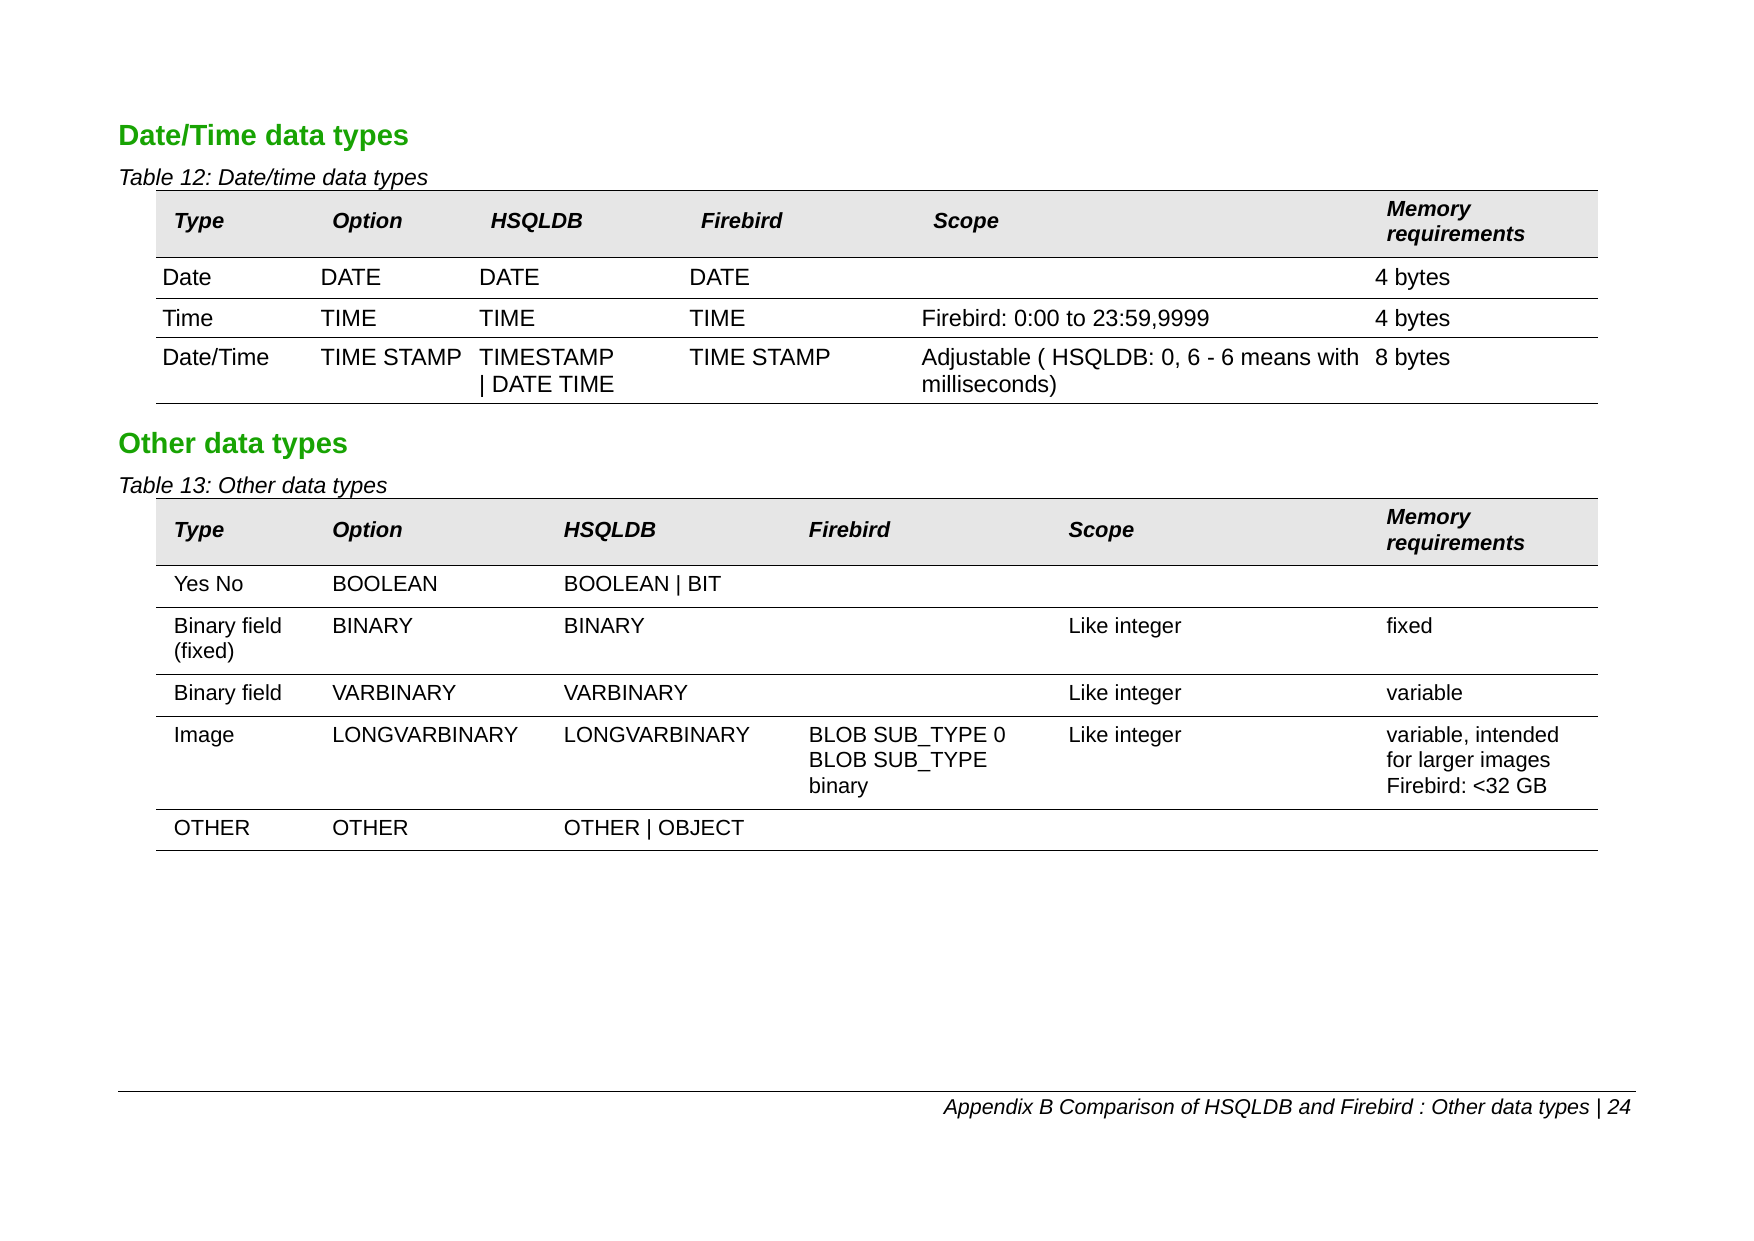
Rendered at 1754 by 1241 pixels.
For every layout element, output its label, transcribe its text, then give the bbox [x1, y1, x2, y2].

table_cell Image [156, 717, 314, 808]
table_header Memory requirements [1369, 191, 1598, 257]
text Table 13: Other data types [118, 472, 1636, 498]
table_cell BOOLEAN | BIT [546, 566, 791, 607]
table_header HSQLDB [546, 499, 791, 565]
table_cell Binary field [156, 675, 314, 716]
subtitle Date/Time data types [118, 118, 1636, 152]
table_cell Like integer [1051, 608, 1369, 674]
table_cell LONGVARBINARY [314, 717, 546, 808]
table_cell variable [1369, 675, 1598, 716]
table_header Type [156, 191, 314, 257]
table_header Firebird [791, 499, 1051, 565]
table_cell [791, 608, 1051, 674]
table_header Memory requirements [1369, 499, 1598, 565]
table_header Option [314, 191, 473, 257]
table_cell TIME [473, 299, 683, 337]
table_cell TIME [683, 299, 915, 337]
table_cell DATE [683, 258, 915, 298]
table_cell OTHER [314, 810, 546, 850]
table_cell TIME [314, 299, 473, 337]
table_header HSQLDB [473, 191, 683, 257]
table_cell Binary field (fixed) [156, 608, 314, 674]
table_cell Like integer [1051, 717, 1369, 808]
table_cell VARBINARY [546, 675, 791, 716]
table_cell BINARY [546, 608, 791, 674]
table_cell DATE [314, 258, 473, 298]
table_cell Time [156, 299, 314, 337]
table_cell TIME STAMP [314, 338, 473, 403]
table_cell LONGVARBINARY [546, 717, 791, 808]
table_cell fixed [1369, 608, 1598, 674]
table_cell [915, 258, 1369, 298]
table_cell 8 bytes [1369, 338, 1598, 403]
table_cell [1369, 566, 1598, 607]
table_header Scope [1051, 499, 1369, 565]
table_cell TIMESTAMP | DATE TIME [473, 338, 683, 403]
table_cell OTHER | OBJECT [546, 810, 791, 850]
table_header Option [314, 499, 546, 565]
text Table 12: Date/time data types [118, 163, 1636, 190]
table_cell [1051, 566, 1369, 607]
table_cell BOOLEAN [314, 566, 546, 607]
table_header Type [156, 499, 314, 565]
table_header Firebird [683, 191, 915, 257]
table_cell [1051, 810, 1369, 850]
table_cell TIME STAMP [683, 338, 915, 403]
table_cell Yes No [156, 566, 314, 607]
table_cell BLOB SUB_TYPE 0 BLOB SUB_TYPE binary [791, 717, 1051, 808]
table_cell Firebird: 0:00 to 23:59,9999 [915, 299, 1369, 337]
table_cell variable, intended for larger images Firebird: <32 GB [1369, 717, 1598, 808]
table_cell Date [156, 258, 314, 298]
table_cell DATE [473, 258, 683, 298]
table_cell BINARY [314, 608, 546, 674]
table_cell [791, 566, 1051, 607]
table_cell [791, 810, 1051, 850]
table_cell Date/Time [156, 338, 314, 403]
table_cell OTHER [156, 810, 314, 850]
table_cell [1369, 810, 1598, 850]
table_cell Adjustable ( HSQLDB: 0, 6 - 6 means with milliseconds) [915, 338, 1369, 403]
table_cell 4 bytes [1369, 299, 1598, 337]
table_cell Like integer [1051, 675, 1369, 716]
subtitle Other data types [118, 427, 1636, 460]
table_cell 4 bytes [1369, 258, 1598, 298]
table_cell VARBINARY [314, 675, 546, 716]
table_cell [791, 675, 1051, 716]
table_header Scope [915, 191, 1369, 257]
